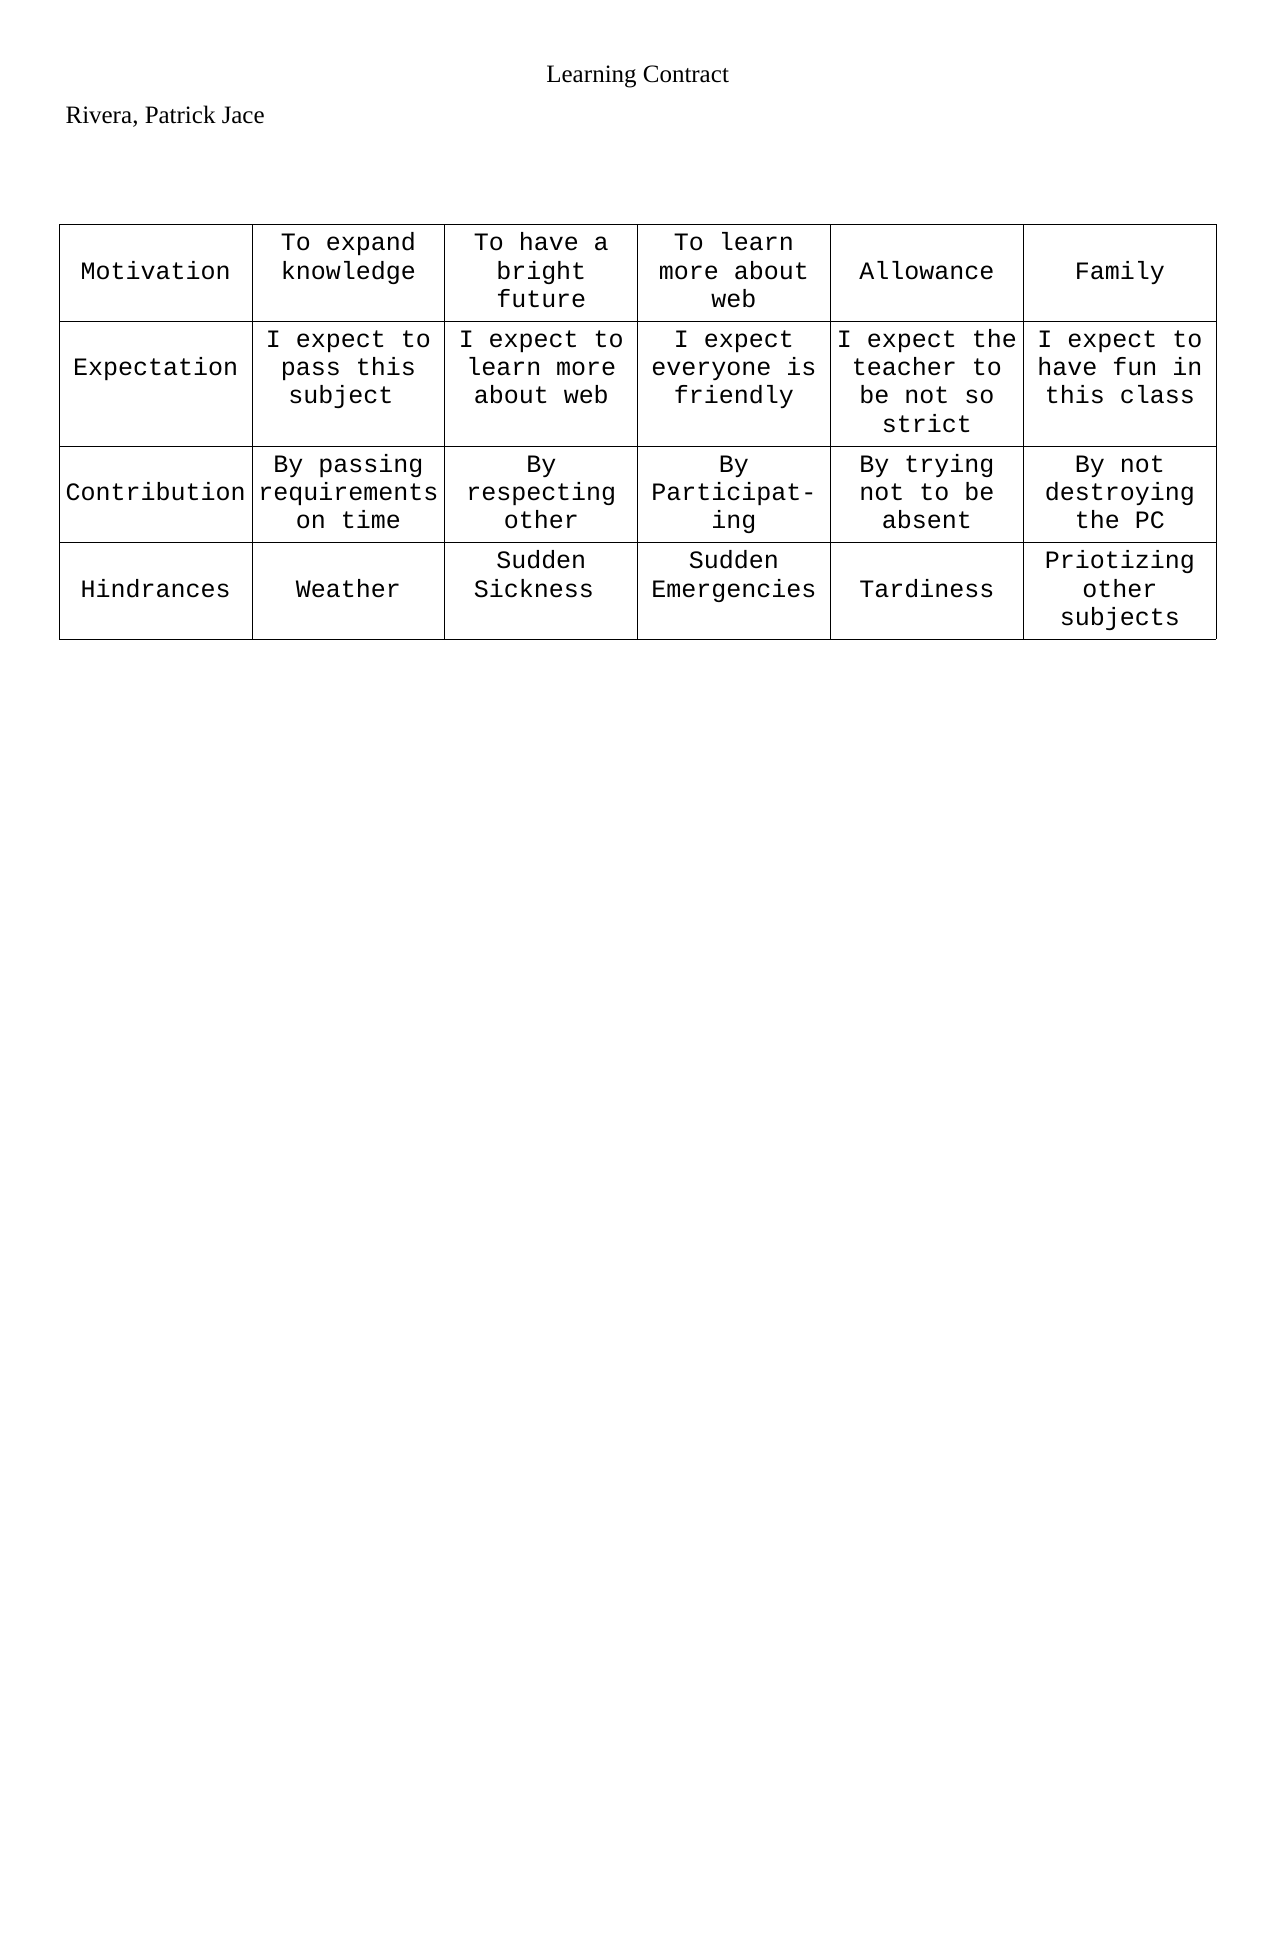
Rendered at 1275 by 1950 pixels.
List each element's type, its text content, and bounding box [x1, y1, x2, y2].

table_header Motivation [60, 225, 252, 321]
table_header Family [1024, 225, 1216, 321]
table_cell Hindrances [60, 543, 252, 639]
table_cell By trying not to be absent [831, 447, 1023, 542]
table_cell Tardiness [831, 543, 1023, 639]
table_cell Sudden Emergencies [638, 543, 830, 639]
table_cell By Participat-ing [638, 447, 830, 542]
table_cell Contribution [60, 447, 252, 542]
table_cell By respecting other [445, 447, 637, 542]
table_cell Sudden Sickness [445, 543, 637, 639]
table_cell I expect the teacher to be not so strict [831, 322, 1023, 446]
table_header To have a bright future [445, 225, 637, 321]
table_cell I expect everyone is friendly [638, 322, 830, 446]
text Rivera, Patrick Jace [59, 100, 1216, 129]
table_header To expand knowledge [253, 225, 444, 321]
table_cell I expect to have fun in this class [1024, 322, 1216, 446]
text Learning Contract [59, 59, 1216, 88]
table_cell By passing requirements on time [253, 447, 444, 542]
table_cell Expectation [60, 322, 252, 446]
table_cell By not destroying the PC [1024, 447, 1216, 542]
table_cell I expect to learn more about web [445, 322, 637, 446]
table_cell I expect to pass this subject [253, 322, 444, 446]
table_cell Weather [253, 543, 444, 639]
table_header Allowance [831, 225, 1023, 321]
table_cell Priotizing other subjects [1024, 543, 1216, 639]
table_header To learn more about web [638, 225, 830, 321]
